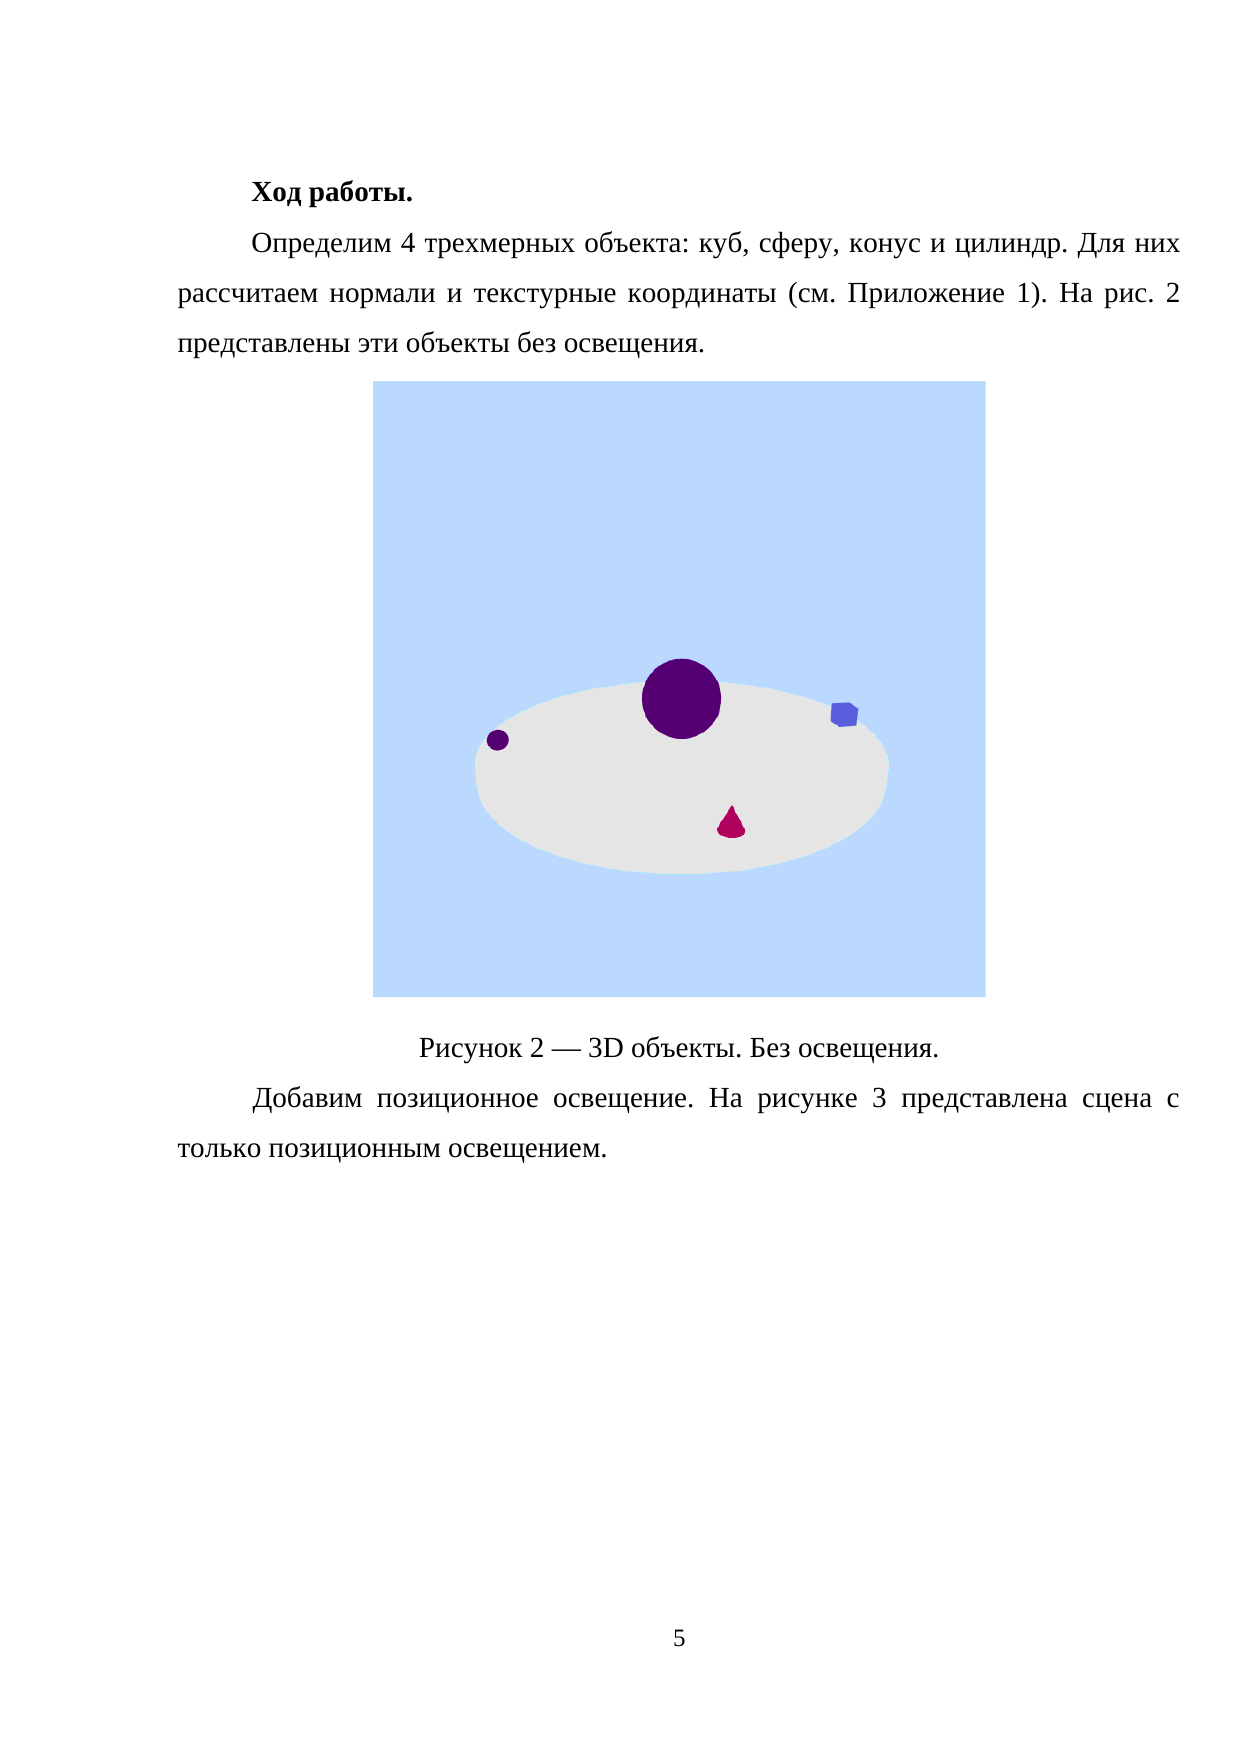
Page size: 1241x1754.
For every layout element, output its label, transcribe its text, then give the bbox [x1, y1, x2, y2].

text Рисунок 2 — 3D объекты. Без освещения. [177, 1030, 1181, 1063]
text Определим 4 трехмерных объекта: куб, сферу, конус и цилиндр. Для них рассчитаем нормали и текстурные координаты (см. Приложение 1). На рис. 2 представлены эти объекты без освещения. [177, 225, 1181, 359]
text Добавим позиционное освещение. На рисунке 3 представлена сцена с только позиционным освещением. [177, 1080, 1181, 1164]
text Ход работы. [177, 174, 1181, 208]
picture [372, 379, 986, 997]
